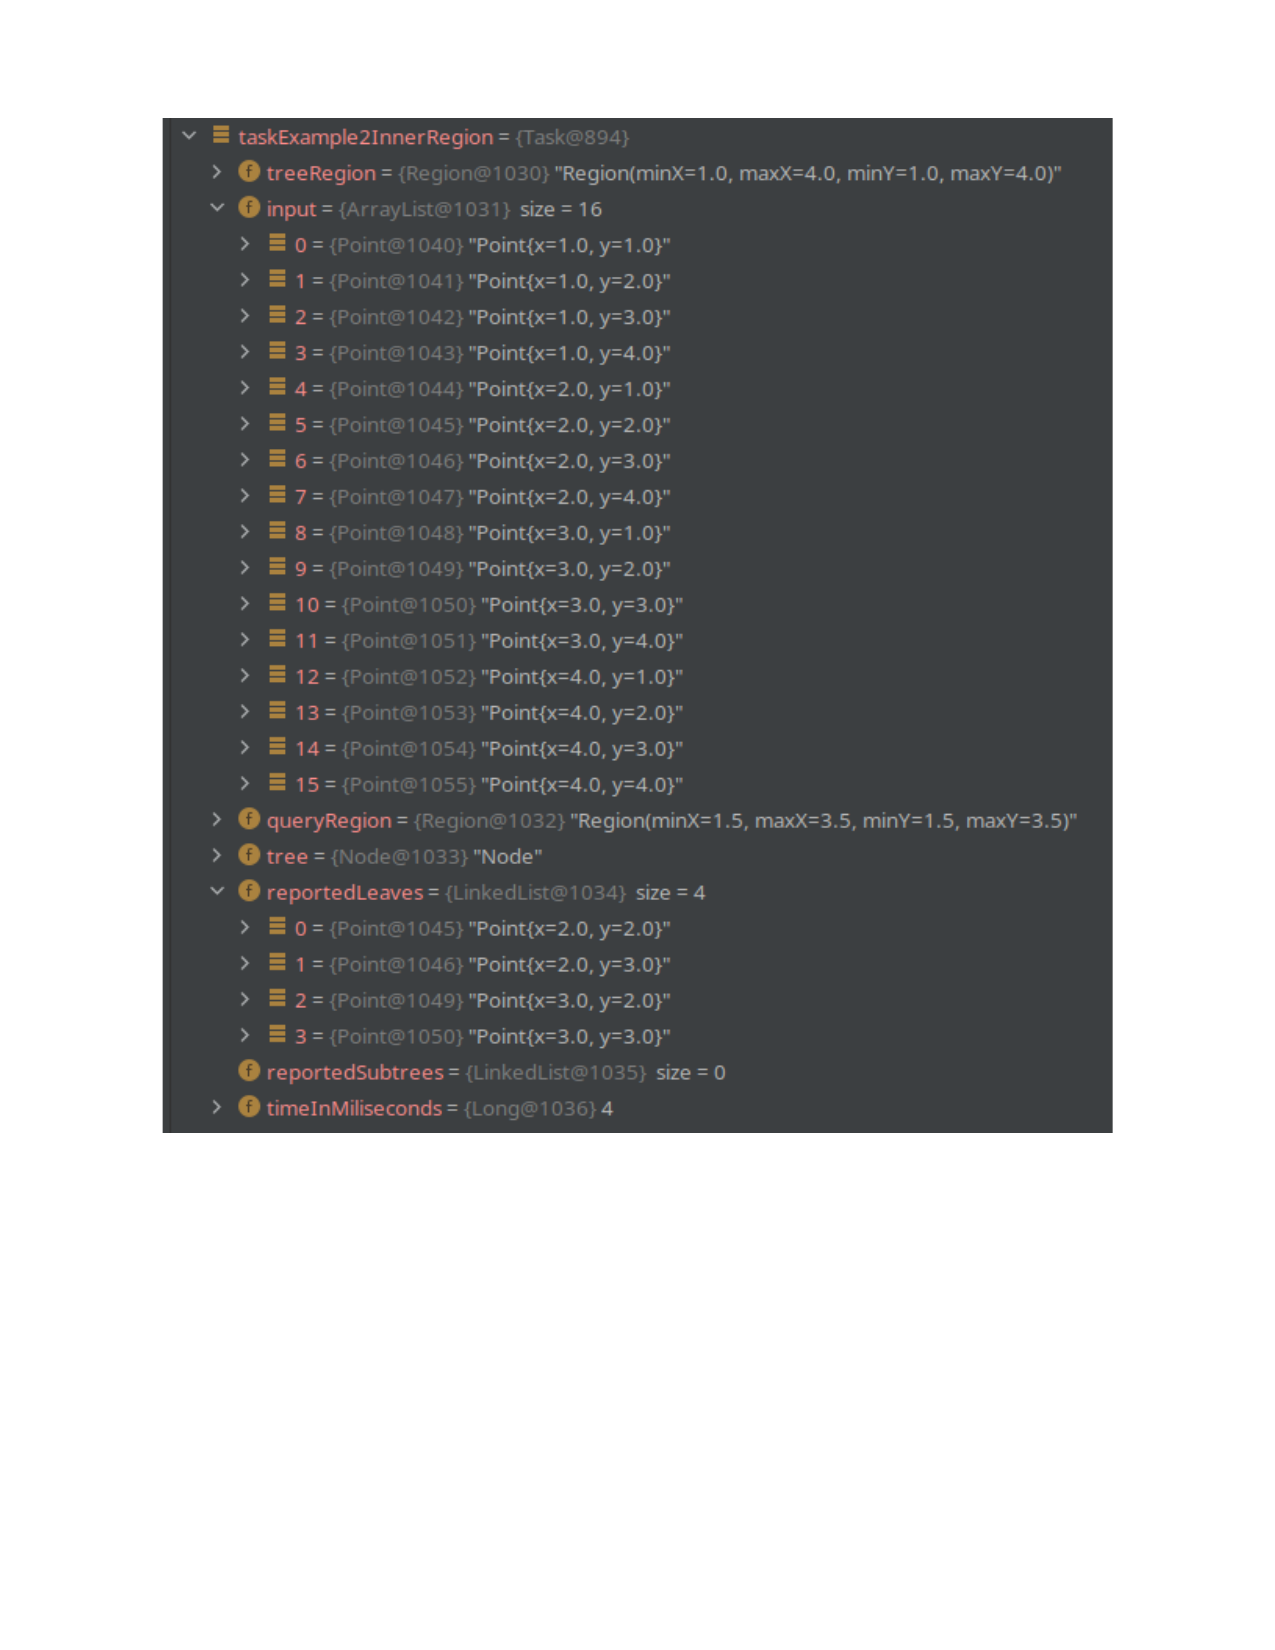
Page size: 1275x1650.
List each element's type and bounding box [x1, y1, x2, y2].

picture [162, 118, 1113, 1133]
